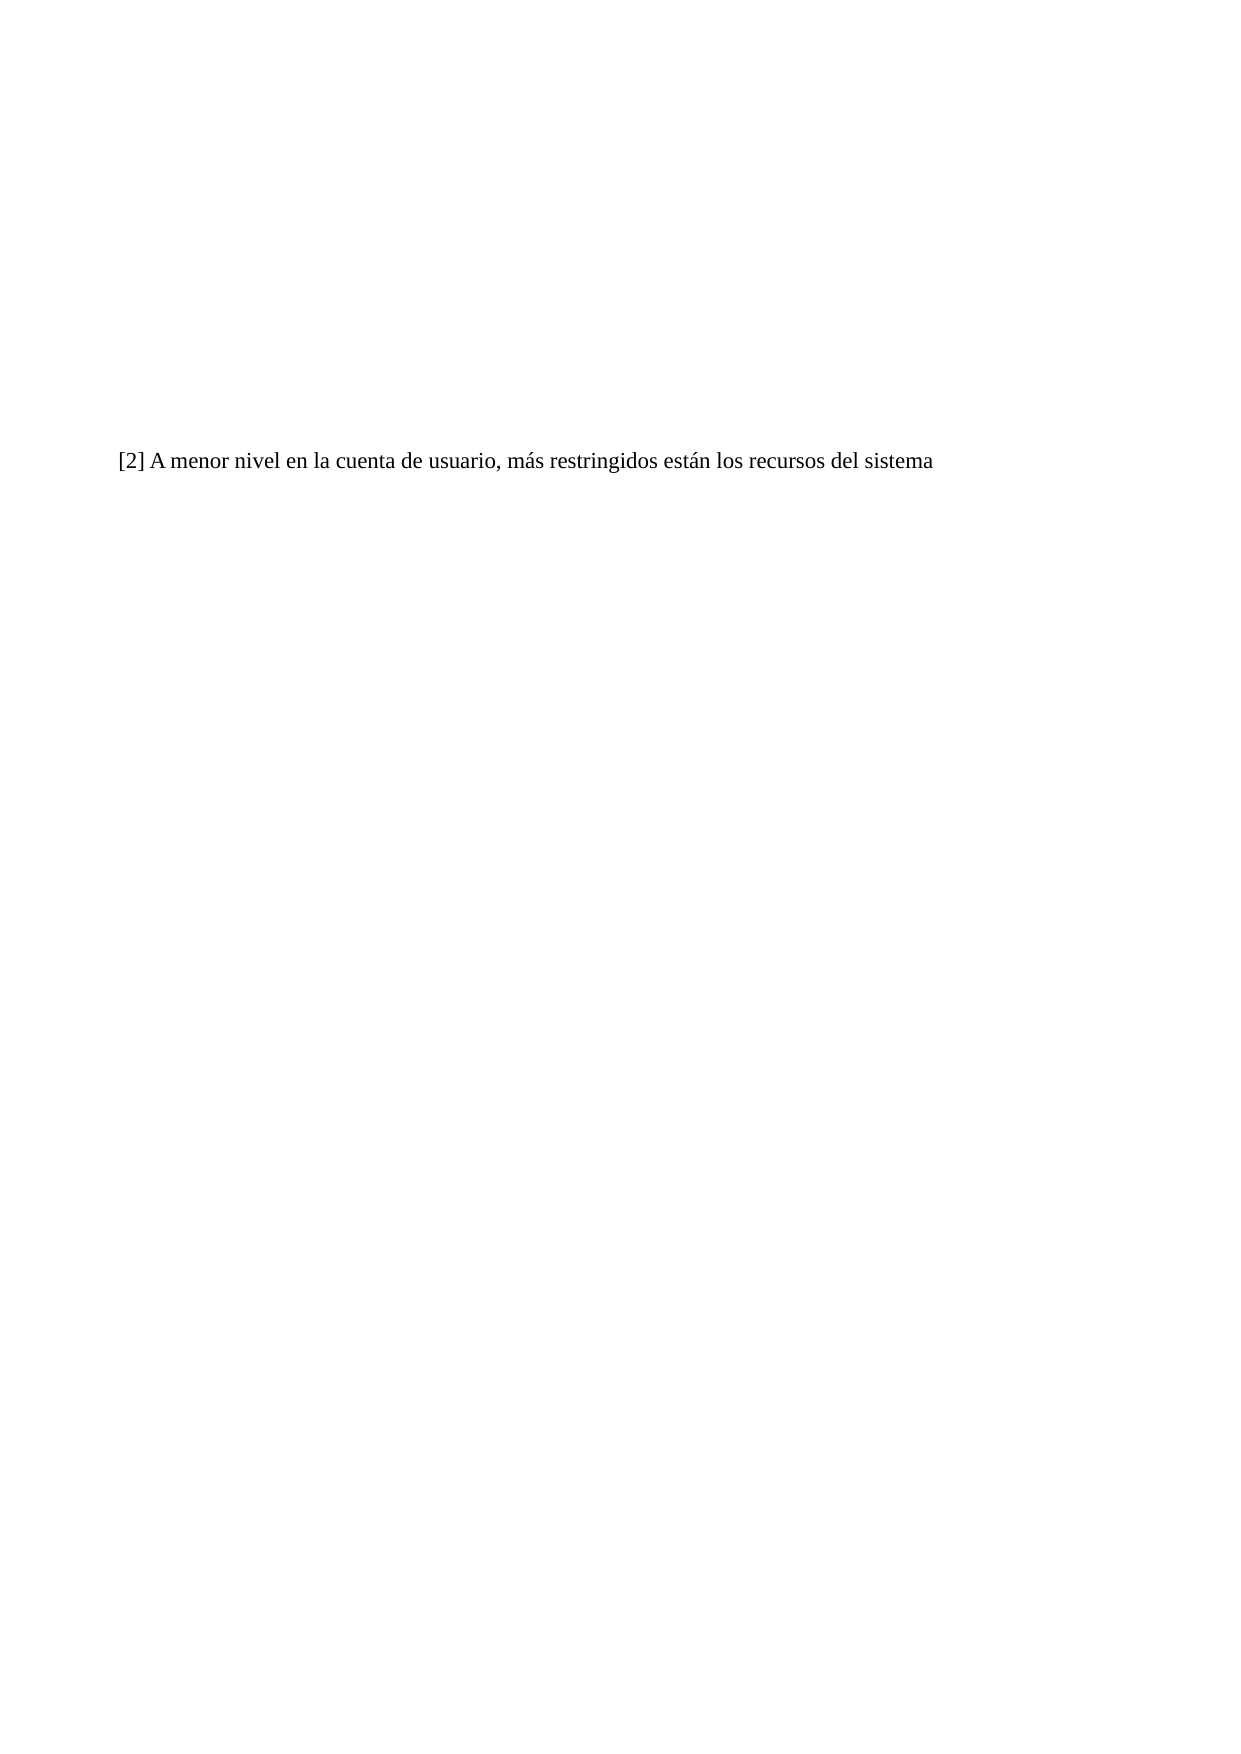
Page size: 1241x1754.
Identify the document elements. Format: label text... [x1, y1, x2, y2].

text [2] A menor nivel en la cuenta de usuario, más restringidos están los recursos del sistema [118, 447, 1122, 473]
